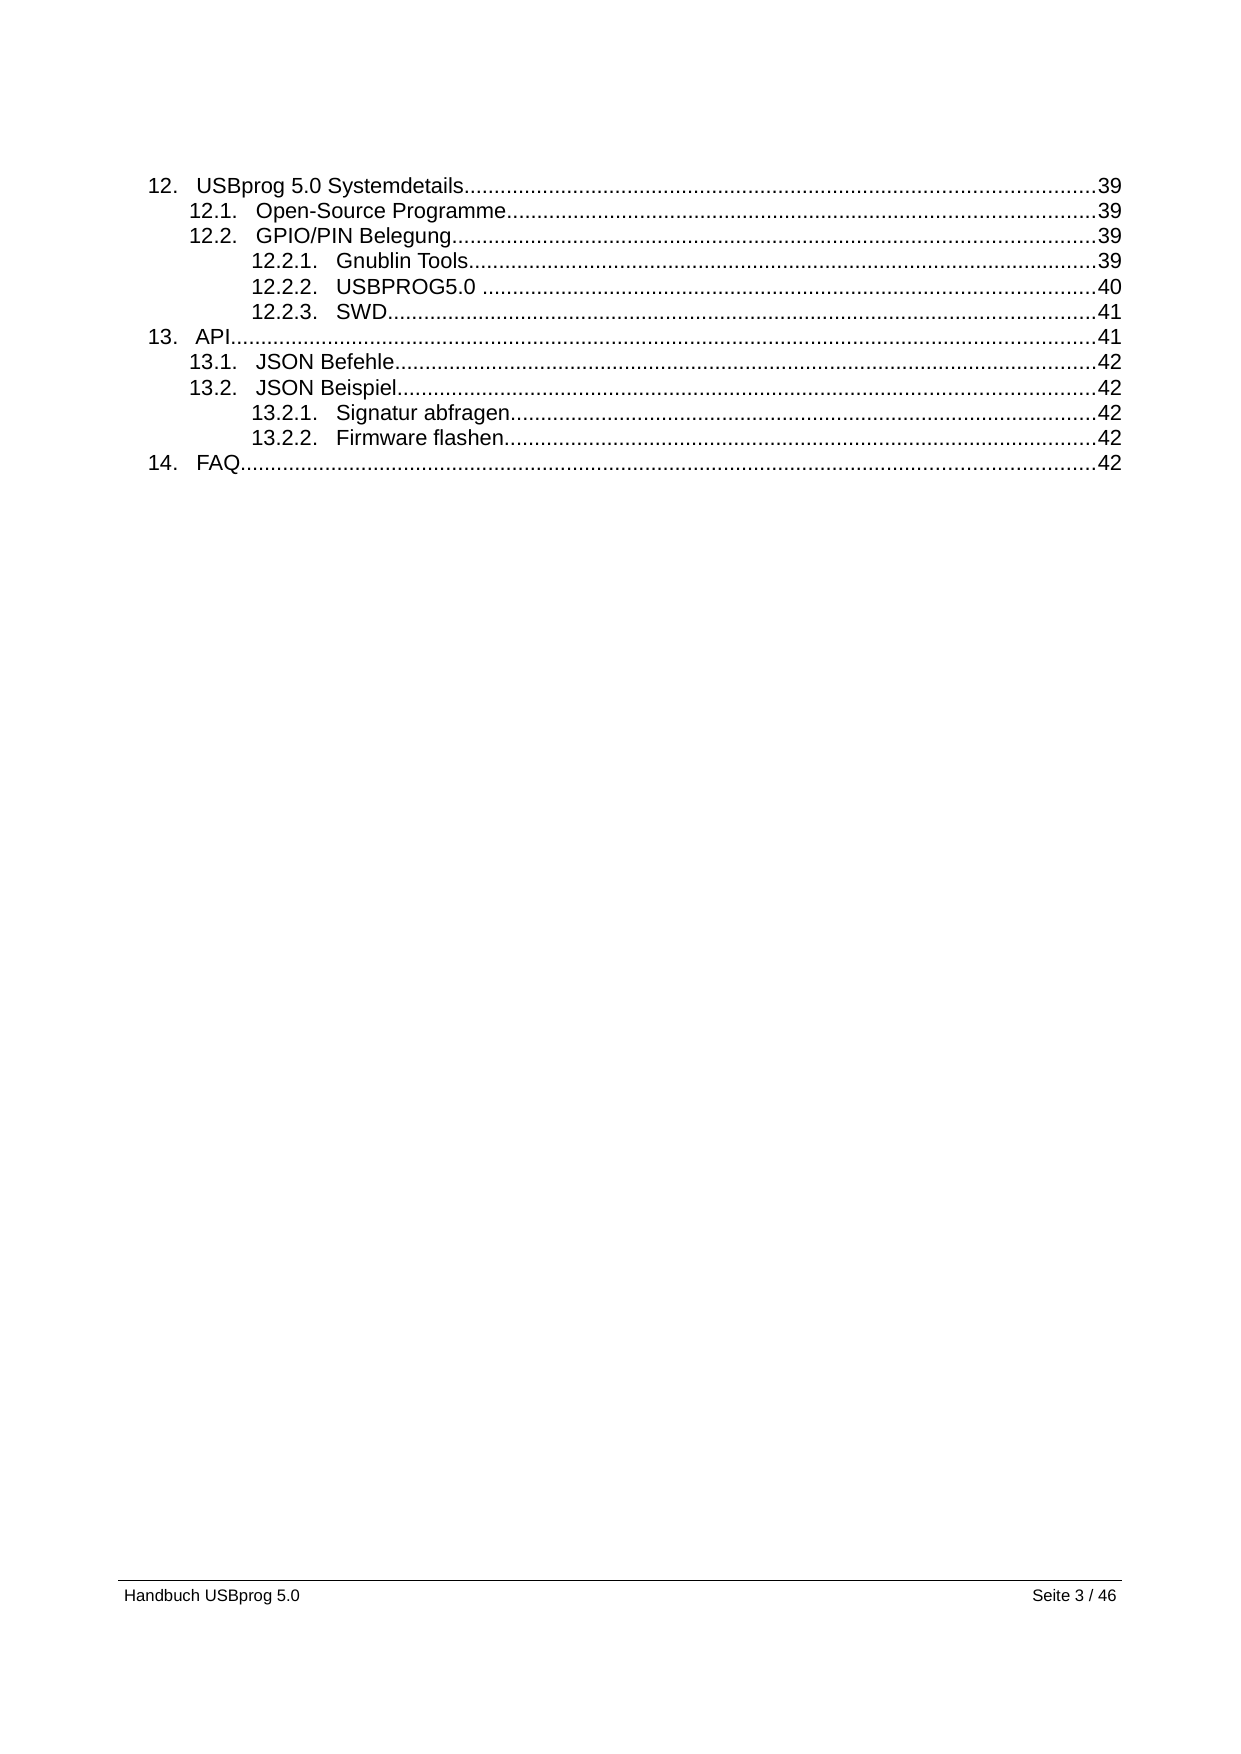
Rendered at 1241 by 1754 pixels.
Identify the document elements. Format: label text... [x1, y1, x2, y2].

text 14. FAQ 42 [148, 450, 1122, 475]
text 13. API 41 [148, 324, 1122, 349]
text 12.1. Open-Source Programme 39 [189, 198, 1122, 223]
text 13.2. JSON Beispiel 42 [189, 374, 1122, 400]
text 12.2.2. USBPROG5.0 40 [251, 274, 1122, 299]
text 13.2.1. Signatur abfragen 42 [251, 400, 1122, 425]
text 13.2.2. Firmware flashen 42 [251, 425, 1122, 450]
text 12. USBprog 5.0 Systemdetails 39 [148, 173, 1122, 198]
text 12.2.3. SWD 41 [251, 299, 1122, 324]
text 13.1. JSON Befehle 42 [189, 349, 1122, 374]
text 12.2.1. Gnublin Tools 39 [251, 248, 1122, 274]
text 12.2. GPIO/PIN Belegung 39 [189, 223, 1122, 248]
